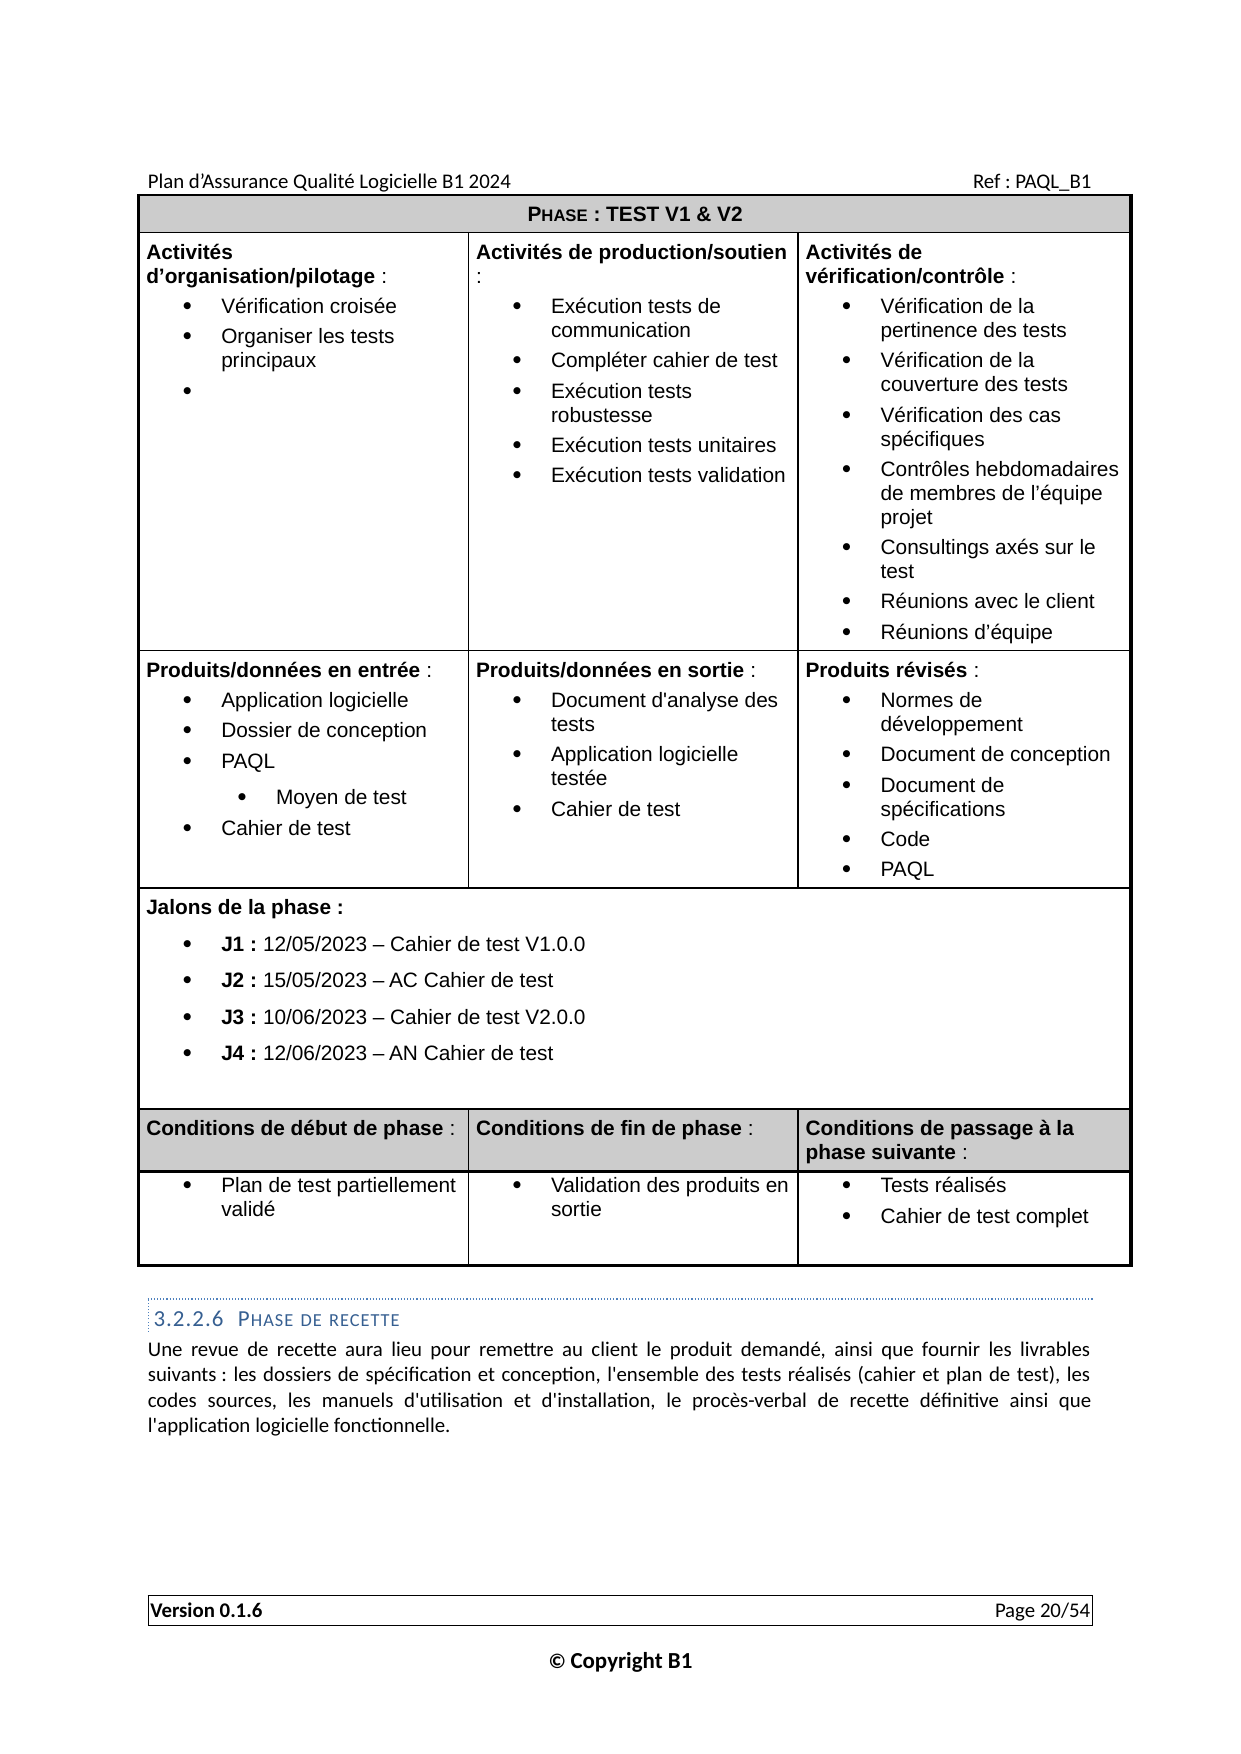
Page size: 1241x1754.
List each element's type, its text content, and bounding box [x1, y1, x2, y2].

table_cell Produits révisés : Normes de développement Document de conception Document de spécifications Code PAQL [799, 651, 1129, 887]
table_cell Conditions de fin de phase : [469, 1110, 797, 1170]
table_header Phase : TEST V1 & V2 [140, 196, 1129, 232]
table_cell Tests réalisés Cahier de test complet [799, 1173, 1129, 1264]
table_cell Plan de test partiellement validé [140, 1173, 468, 1264]
table_cell Conditions de début de phase : [140, 1110, 468, 1170]
text Une revue de recette aura lieu pour remettre au client le produit demandé, ainsi que fournir les livrables suivants : les dossiers de spécification et conception, l'ensemble des tests réalisés (cahier et plan de test), les codes sources, les manuels d'utilisation et d'installation, le procès-verbal de recette définitive ainsi que l'application logicielle fonctionnelle. [148, 1336, 1093, 1438]
table_cell Produits/données en sortie : Document d'analyse des tests Application logicielle testée Cahier de test [469, 651, 797, 887]
table_cell Jalons de la phase : J1 : 12/05/2023 – Cahier de test V1.0.0 J2 : 15/05/2023 – AC Cahier de test J3 : 10/06/2023 – Cahier de test V2.0.0 J4 : 12/06/2023 – AN Cahier de test [140, 889, 1129, 1108]
table_cell Activités de production/soutien : Exécution tests de communication Compléter cahier de test Exécution tests robustesse Exécution tests unitaires Exécution tests validation [469, 233, 797, 650]
table_cell Validation des produits en sortie [469, 1173, 797, 1264]
table_cell Produits/données en entrée : Application logicielle Dossier de conception PAQL Moyen de test Cahier de test [140, 651, 468, 887]
table_cell Activités de vérification/contrôle : Vérification de la pertinence des tests Vérification de la couverture des tests Vérification des cas spécifiques Contrôles hebdomadaires de membres de l’équipe projet Consultings axés sur le test Réunions avec le client Réunions d’équipe [799, 233, 1129, 650]
table_cell Activités d’organisation/pilotage : Vérification croisée Organiser les tests principaux [140, 233, 468, 650]
table_cell Conditions de passage à la phase suivante : [799, 1110, 1129, 1170]
list Phase de recette [148, 1298, 1093, 1332]
